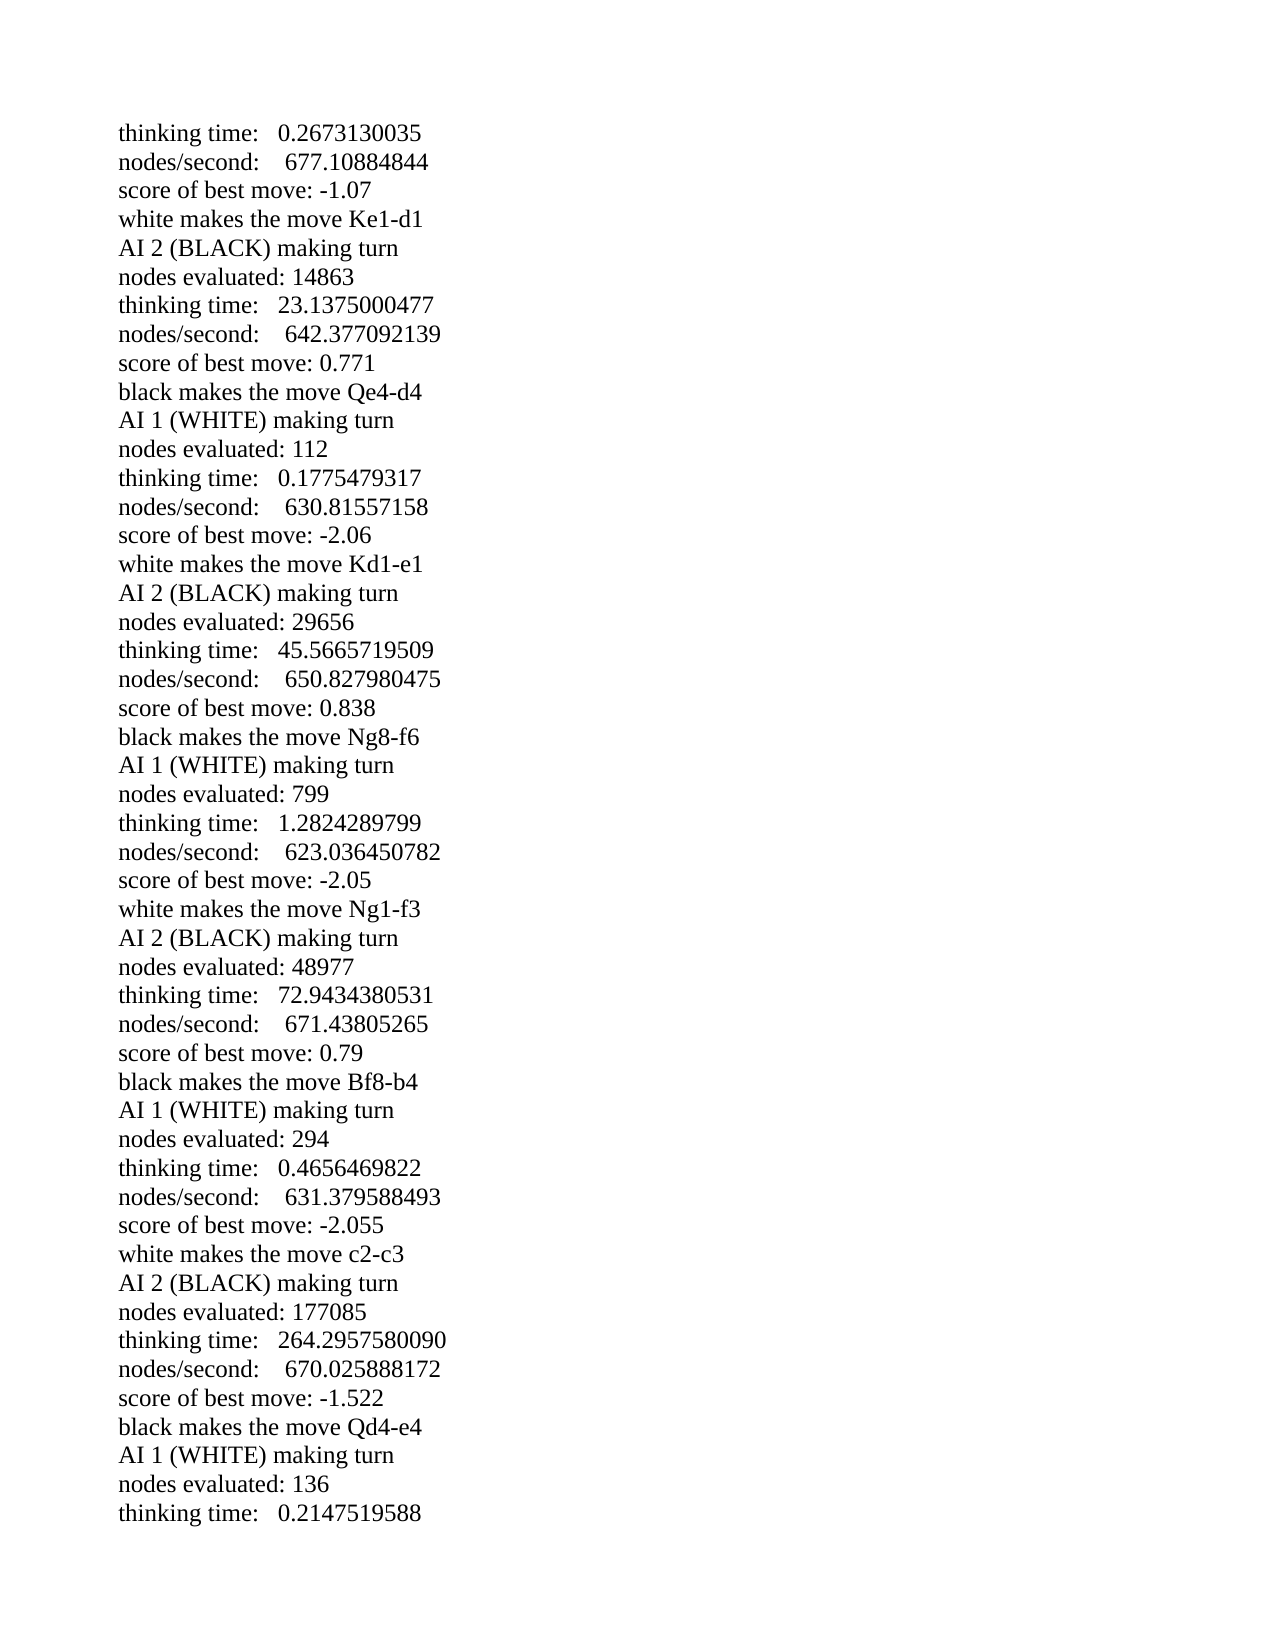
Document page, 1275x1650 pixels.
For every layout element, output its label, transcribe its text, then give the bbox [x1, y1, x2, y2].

text black makes the move Qe4-d4 [118, 377, 1157, 406]
text nodes evaluated: 14863 [118, 262, 1157, 291]
text nodes evaluated: 799 [118, 779, 1157, 808]
text AI 1 (WHITE) making turn [118, 1441, 1157, 1469]
text thinking time: 0.2147519588 [118, 1498, 1157, 1527]
text nodes evaluated: 112 [118, 434, 1157, 463]
text score of best move: -2.06 [118, 521, 1157, 549]
text white makes the move Kd1-e1 [118, 549, 1157, 578]
text nodes evaluated: 29656 [118, 607, 1157, 636]
text white makes the move c2-c3 [118, 1239, 1157, 1268]
text score of best move: 0.838 [118, 693, 1157, 722]
text score of best move: 0.771 [118, 348, 1157, 377]
text AI 2 (BLACK) making turn [118, 1268, 1157, 1297]
text thinking time: 264.2957580090 [118, 1326, 1157, 1354]
text nodes evaluated: 294 [118, 1124, 1157, 1153]
text thinking time: 0.4656469822 [118, 1153, 1157, 1182]
text thinking time: 23.1375000477 [118, 291, 1157, 319]
text nodes/second: 671.43805265 [118, 1009, 1157, 1038]
text nodes/second: 642.377092139 [118, 319, 1157, 348]
text AI 1 (WHITE) making turn [118, 751, 1157, 779]
text thinking time: 45.5665719509 [118, 636, 1157, 664]
text score of best move: 0.79 [118, 1038, 1157, 1067]
text score of best move: -2.05 [118, 866, 1157, 894]
text AI 2 (BLACK) making turn [118, 923, 1157, 952]
text thinking time: 0.1775479317 [118, 463, 1157, 492]
text AI 1 (WHITE) making turn [118, 1096, 1157, 1124]
text nodes/second: 670.025888172 [118, 1354, 1157, 1383]
text score of best move: -2.055 [118, 1211, 1157, 1239]
text nodes evaluated: 136 [118, 1469, 1157, 1498]
text thinking time: 0.2673130035 [118, 118, 1157, 147]
text AI 1 (WHITE) making turn [118, 406, 1157, 434]
text nodes evaluated: 48977 [118, 952, 1157, 981]
text nodes/second: 623.036450782 [118, 837, 1157, 866]
text AI 2 (BLACK) making turn [118, 578, 1157, 607]
text nodes evaluated: 177085 [118, 1297, 1157, 1326]
text black makes the move Ng8-f6 [118, 722, 1157, 751]
text nodes/second: 631.379588493 [118, 1182, 1157, 1211]
text score of best move: -1.07 [118, 176, 1157, 204]
text black makes the move Bf8-b4 [118, 1067, 1157, 1096]
text nodes/second: 630.81557158 [118, 492, 1157, 521]
text score of best move: -1.522 [118, 1383, 1157, 1412]
text nodes/second: 650.827980475 [118, 664, 1157, 693]
text AI 2 (BLACK) making turn [118, 233, 1157, 262]
text thinking time: 72.9434380531 [118, 981, 1157, 1009]
text white makes the move Ke1-d1 [118, 204, 1157, 233]
text black makes the move Qd4-e4 [118, 1412, 1157, 1441]
text nodes/second: 677.10884844 [118, 147, 1157, 176]
text thinking time: 1.2824289799 [118, 808, 1157, 837]
text white makes the move Ng1-f3 [118, 894, 1157, 923]
